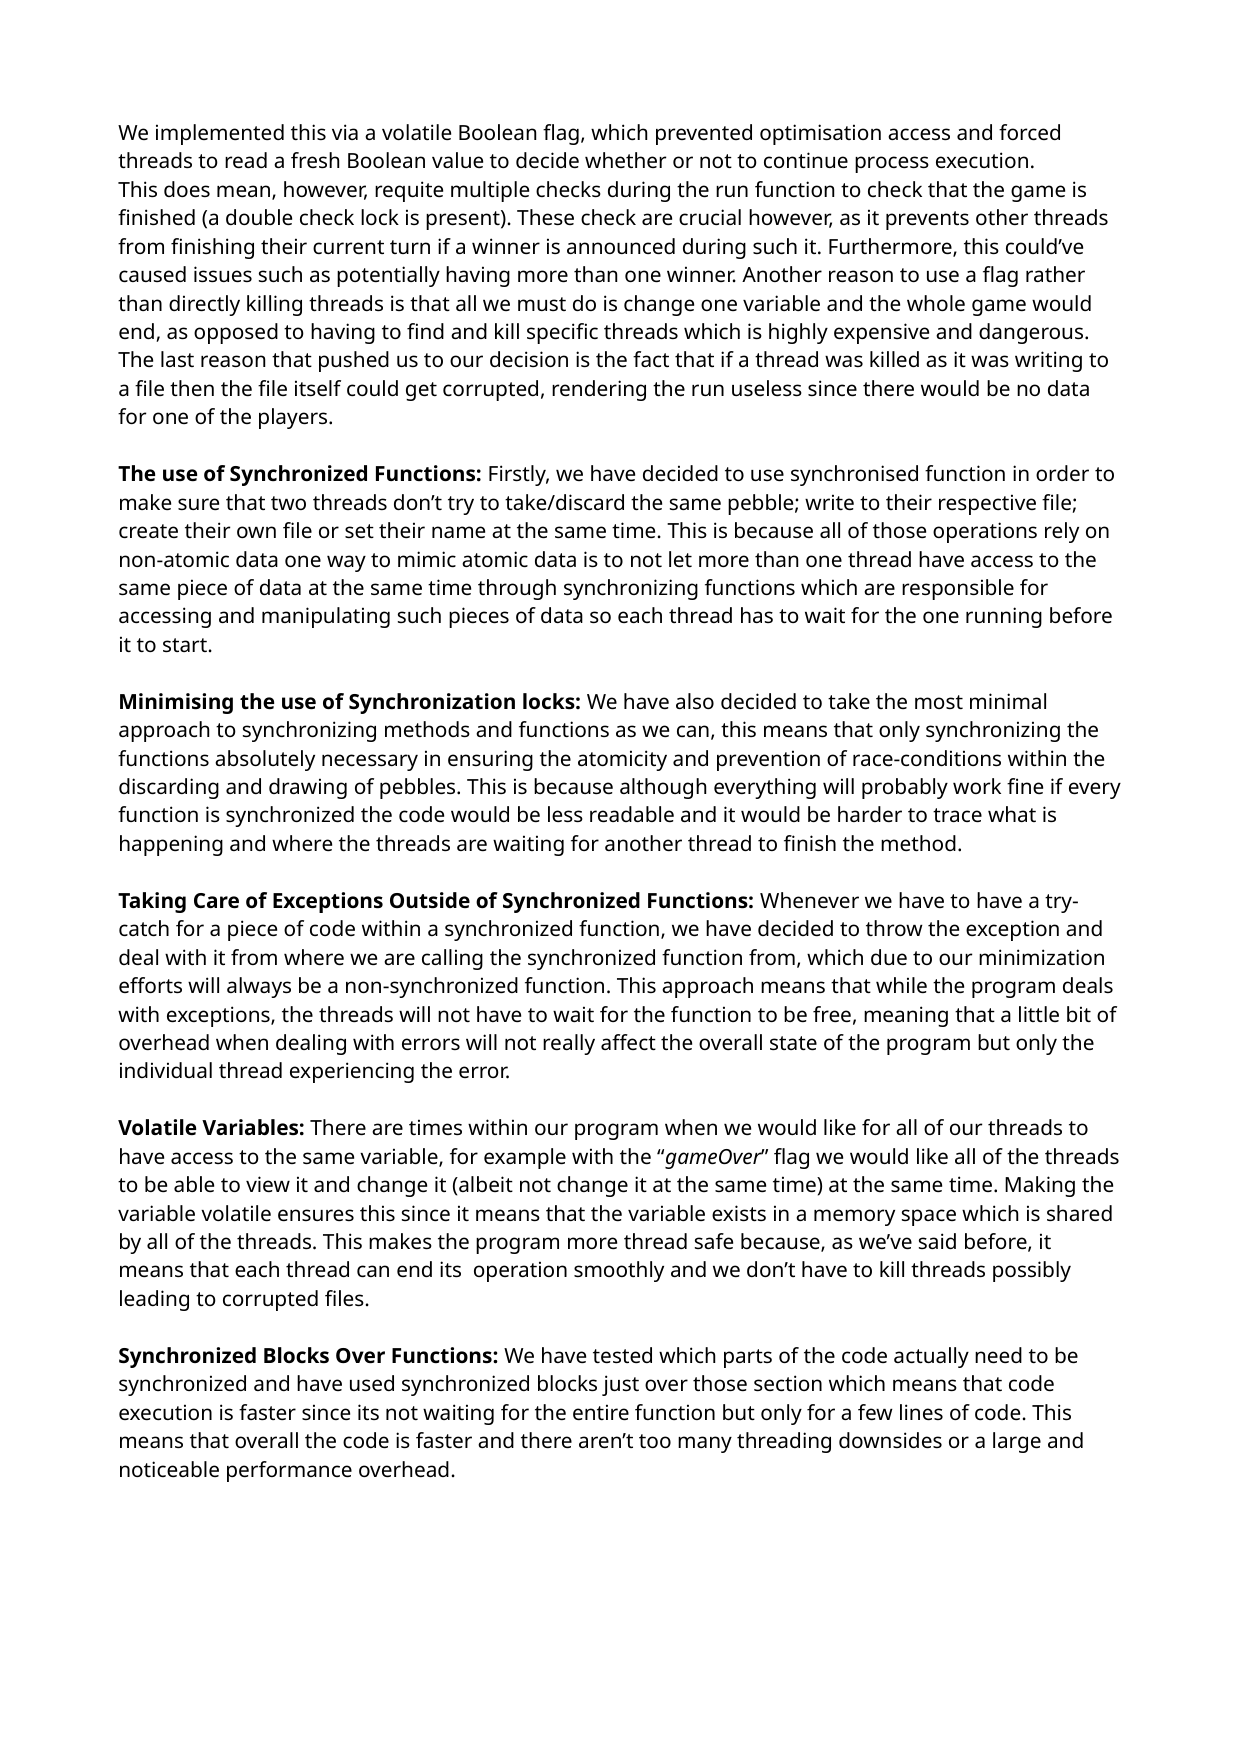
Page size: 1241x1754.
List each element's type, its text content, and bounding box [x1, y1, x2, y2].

text Synchronized Blocks Over Functions: We have tested which parts of the code actually need to be synchronized and have used synchronized blocks just over those section which means that code execution is faster since its not waiting for the entire function but only for a few lines of code. This means that overall the code is faster and there aren’t too many threading downsides or a large and noticeable performance overhead. [118, 1341, 1122, 1483]
text We implemented this via a volatile Boolean flag, which prevented optimisation access and forced threads to read a fresh Boolean value to decide whether or not to continue process execution. [118, 118, 1122, 175]
text Minimising the use of Synchronization locks: We have also decided to take the most minimal approach to synchronizing methods and functions as we can, this means that only synchronizing the functions absolutely necessary in ensuring the atomicity and prevention of race-conditions within the discarding and drawing of pebbles. This is because although everything will probably work fine if every function is synchronized the code would be less readable and it would be harder to trace what is happening and where the threads are waiting for another thread to finish the method. [118, 687, 1122, 857]
text Taking Care of Exceptions Outside of Synchronized Functions: Whenever we have to have a try-catch for a piece of code within a synchronized function, we have decided to throw the exception and deal with it from where we are calling the synchronized function from, which due to our minimization efforts will always be a non-synchronized function. This approach means that while the program deals with exceptions, the threads will not have to wait for the function to be free, meaning that a little bit of overhead when dealing with errors will not really affect the overall state of the program but only the individual thread experiencing the error. [118, 886, 1122, 1085]
text This does mean, however, requite multiple checks during the run function to check that the game is finished (a double check lock is present). These check are crucial however, as it prevents other threads from finishing their current turn if a winner is announced during such it. Furthermore, this could’ve caused issues such as potentially having more than one winner. Another reason to use a flag rather than directly killing threads is that all we must do is change one variable and the whole game would end, as opposed to having to find and kill specific threads which is highly expensive and dangerous. The last reason that pushed us to our decision is the fact that if a thread was killed as it was writing to a file then the file itself could get corrupted, rendering the run useless since there would be no data for one of the players. [118, 175, 1122, 431]
text Volatile Variables: There are times within our program when we would like for all of our threads to have access to the same variable, for example with the “gameOver” flag we would like all of the threads to be able to view it and change it (albeit not change it at the same time) at the same time. Making the variable volatile ensures this since it means that the variable exists in a memory space which is shared by all of the threads. This makes the program more thread safe because, as we’ve said before, it means that each thread can end its operation smoothly and we don’t have to kill threads possibly leading to corrupted files. [118, 1113, 1122, 1312]
text The use of Synchronized Functions: Firstly, we have decided to use synchronised function in order to make sure that two threads don’t try to take/discard the same pebble; write to their respective file; create their own file or set their name at the same time. This is because all of those operations rely on non-atomic data one way to mimic atomic data is to not let more than one thread have access to the same piece of data at the same time through synchronizing functions which are responsible for accessing and manipulating such pieces of data so each thread has to wait for the one running before it to start. [118, 459, 1122, 658]
